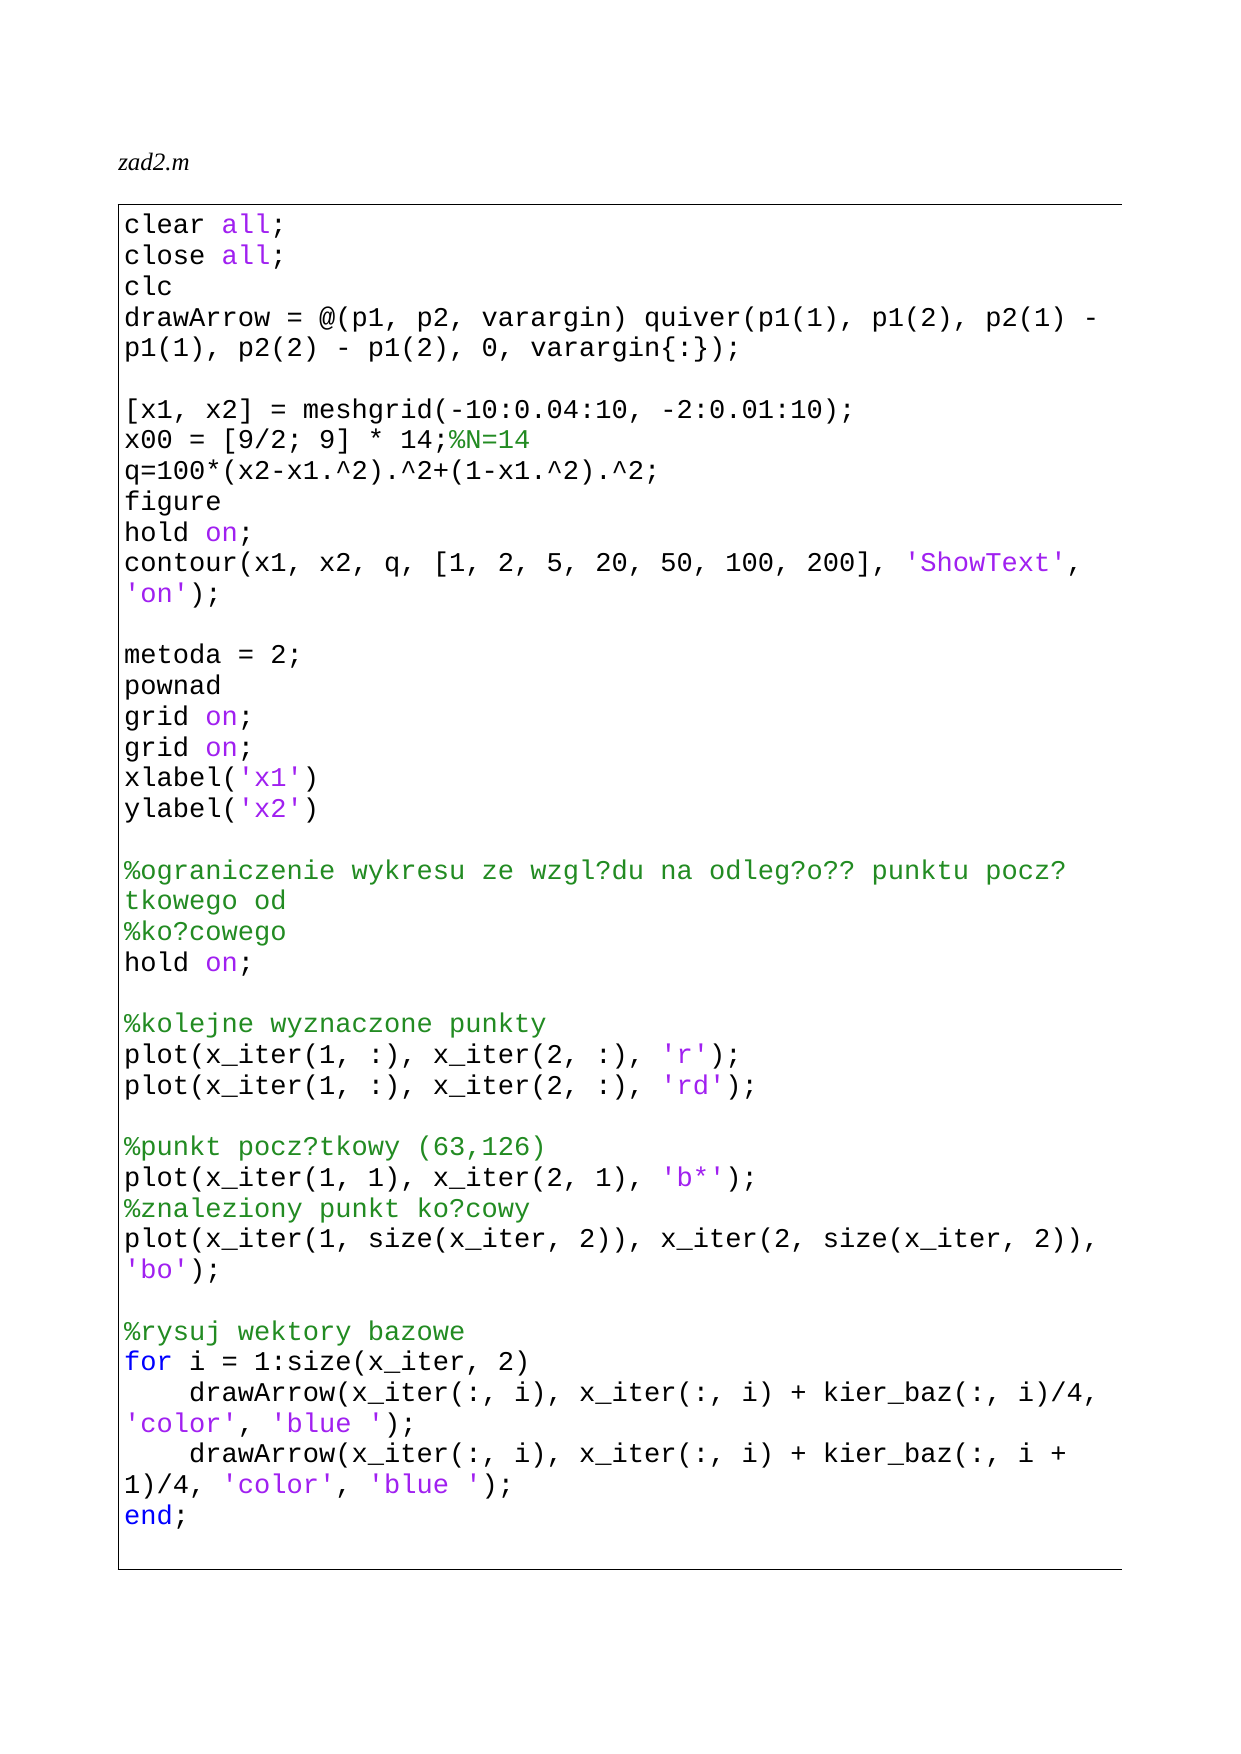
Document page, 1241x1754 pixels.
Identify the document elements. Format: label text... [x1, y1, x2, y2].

text zad2.m [118, 118, 1122, 176]
table_header clear all; close all; clc drawArrow = @(p1, p2, varargin) quiver(p1(1), p1(2), p2(1) - p1(1), p2(2) - p1(2), 0, varargin{:}); [x1, x2] = meshgrid(-10:0.04:10, -2:0.01:10); x00 = [9/2; 9] * 14;%N=14 q=100*(x2-x1.^2).^2+(1-x1.^2).^2; figure hold on; contour(x1, x2, q, [1, 2, 5, 20, 50, 100, 200], 'ShowText', 'on'); metoda = 2; pownad grid on; grid on; xlabel('x1') ylabel('x2') %ograniczenie wykresu ze wzgl?du na odleg?o?? punktu pocz?tkowego od %ko?cowego hold on; %kolejne wyznaczone punkty plot(x_iter(1, :), x_iter(2, :), 'r'); plot(x_iter(1, :), x_iter(2, :), 'rd'); %punkt pocz?tkowy (63,126) plot(x_iter(1, 1), x_iter(2, 1), 'b*'); %znaleziony punkt ko?cowy plot(x_iter(1, size(x_iter, 2)), x_iter(2, size(x_iter, 2)), 'bo'); %rysuj wektory bazowe for i = 1:size(x_iter, 2) drawArrow(x_iter(:, i), x_iter(:, i) + kier_baz(:, i)/4, 'color', 'blue '); drawArrow(x_iter(:, i), x_iter(:, i) + kier_baz(:, i + 1)/4, 'color', 'blue '); end; [119, 205, 1122, 1569]
